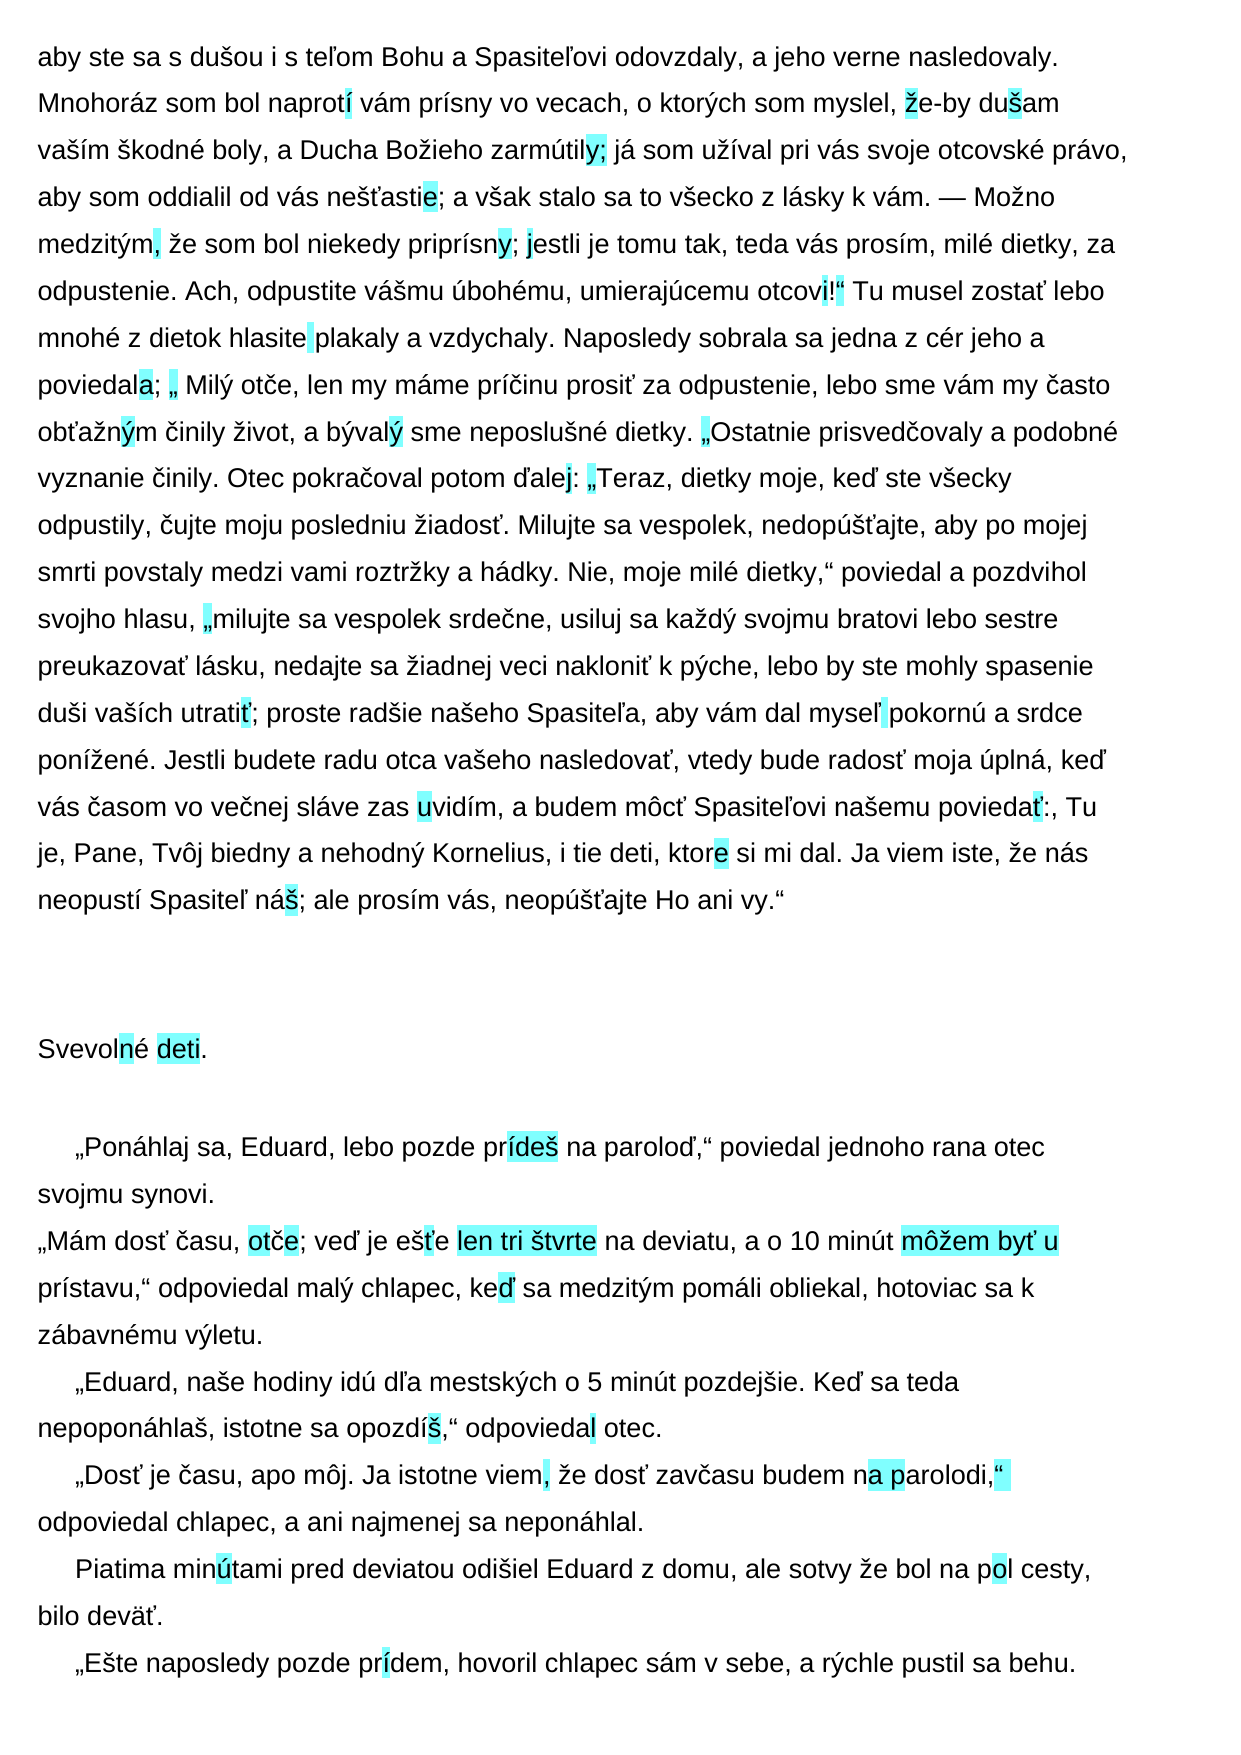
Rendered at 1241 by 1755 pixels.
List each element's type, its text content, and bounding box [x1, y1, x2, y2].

text Piatima minútami pred deviatou odi­šiel Eduard z domu, ale sotvy že bol na pol cesty, bilo deväť. [37, 1553, 1130, 1631]
text „Dosť je času, apo môj. Ja istotne viem, že dosť zavčasu budem na parolodi,“ odpoviedal chlapec, a ani najmenej sa neponáhlal. [37, 1459, 1130, 1537]
text aby ste sa s dušou i s teľom Bohu a Spasiteľovi odovzdaly, a jeho verne nasledovaly. Mnohoráz som bol naprotí vám prísny vo vecach, o ktorých som myslel, že-by dušam vaším škodné boly, a Ducha Božieho zarmútily; já som užíval pri vás svoje otcovské právo, aby som oddialil od vás nešťastie; a však stalo sa to všecko z lásky k vám. — Mož­no medzitým, že som bol niekedy priprísny; jestli je tomu tak, teda vás prosím, milé dietky, za odpustenie. Ach, odpustite váš­mu úbohému, umierajúcemu otcovi!“ Tu musel zostať lebo mnohé z dietok hlasite plakaly a vzdychaly. Naposledy sobrala sa jedna z cér jeho a poviedala; „ Milý otče, len my máme príčinu prosiť za odpustenie, lebo sme vám my často obťažným činily život, a bývalý sme neposlušné dietky. „Ostatnie prisvedčovaly a podobné vyznanie činily. Otec pokračoval potom ďalej: „Te­raz, dietky moje, keď ste všecky odpustily, čujte moju posledniu žiadosť. Milujte sa vespolek, nedopúšťajte, aby po mojej smr­ti povstaly medzi vami roztržky a hádky. Nie, moje milé dietky,“ poviedal a pozdvi­hol svojho hlasu, „milujte sa vespolek sr­dečne, usiluj sa každý svojmu bratovi lebo sestre preukazovať lásku, nedajte sa žiad­nej veci nakloniť k pýche, lebo by ste mohly spasenie duši vaších utratiť; proste radšie našeho Spasiteľa, aby vám dal myseľ pokornú a srdce ponížené. Jestli budete ra­du otca vašeho nasledovať, vtedy bude ra­dosť moja úplná, keď vás časom vo večnej sláve zas uvidím, a budem môcť Spasite­ľovi našemu poviedať:, Tu je, Pane, Tvôj biedny a nehodný Kornelius, i tie deti, kto­re si mi dal. Ja viem iste, že nás neopu­stí Spasiteľ náš; ale prosím vás, neopúšťaj­te Ho ani vy.“ [37, 41, 1130, 916]
text „Mám dosť času, otče; veď je ešťe len tri štvrte na deviatu, a o 10 minút môžem byť u prístavu,“ odpoviedal malý chlapec, keď sa medzitým pomáli obliekal, hotoviac sa k zábavnému výletu. [37, 1225, 1130, 1350]
text „Eduard, naše hodiny idú dľa mests­kých o 5 minút pozdejšie. Keď sa teda nepoponáhlaš, istotne sa opozdíš,“ odpoviedal otec. [37, 1366, 1130, 1444]
text „Ešte naposledy pozde prídem, hovo­ril chlapec sám v sebe, a rýchle pustil sa behu. [37, 1647, 1130, 1678]
text „Ponáhlaj sa, Eduard, lebo pozde prídeš na paroloď,“ poviedal jednoho rana otec svojmu synovi. [37, 1131, 1130, 1209]
subtitle Svevolné deti. [37, 1033, 1130, 1064]
